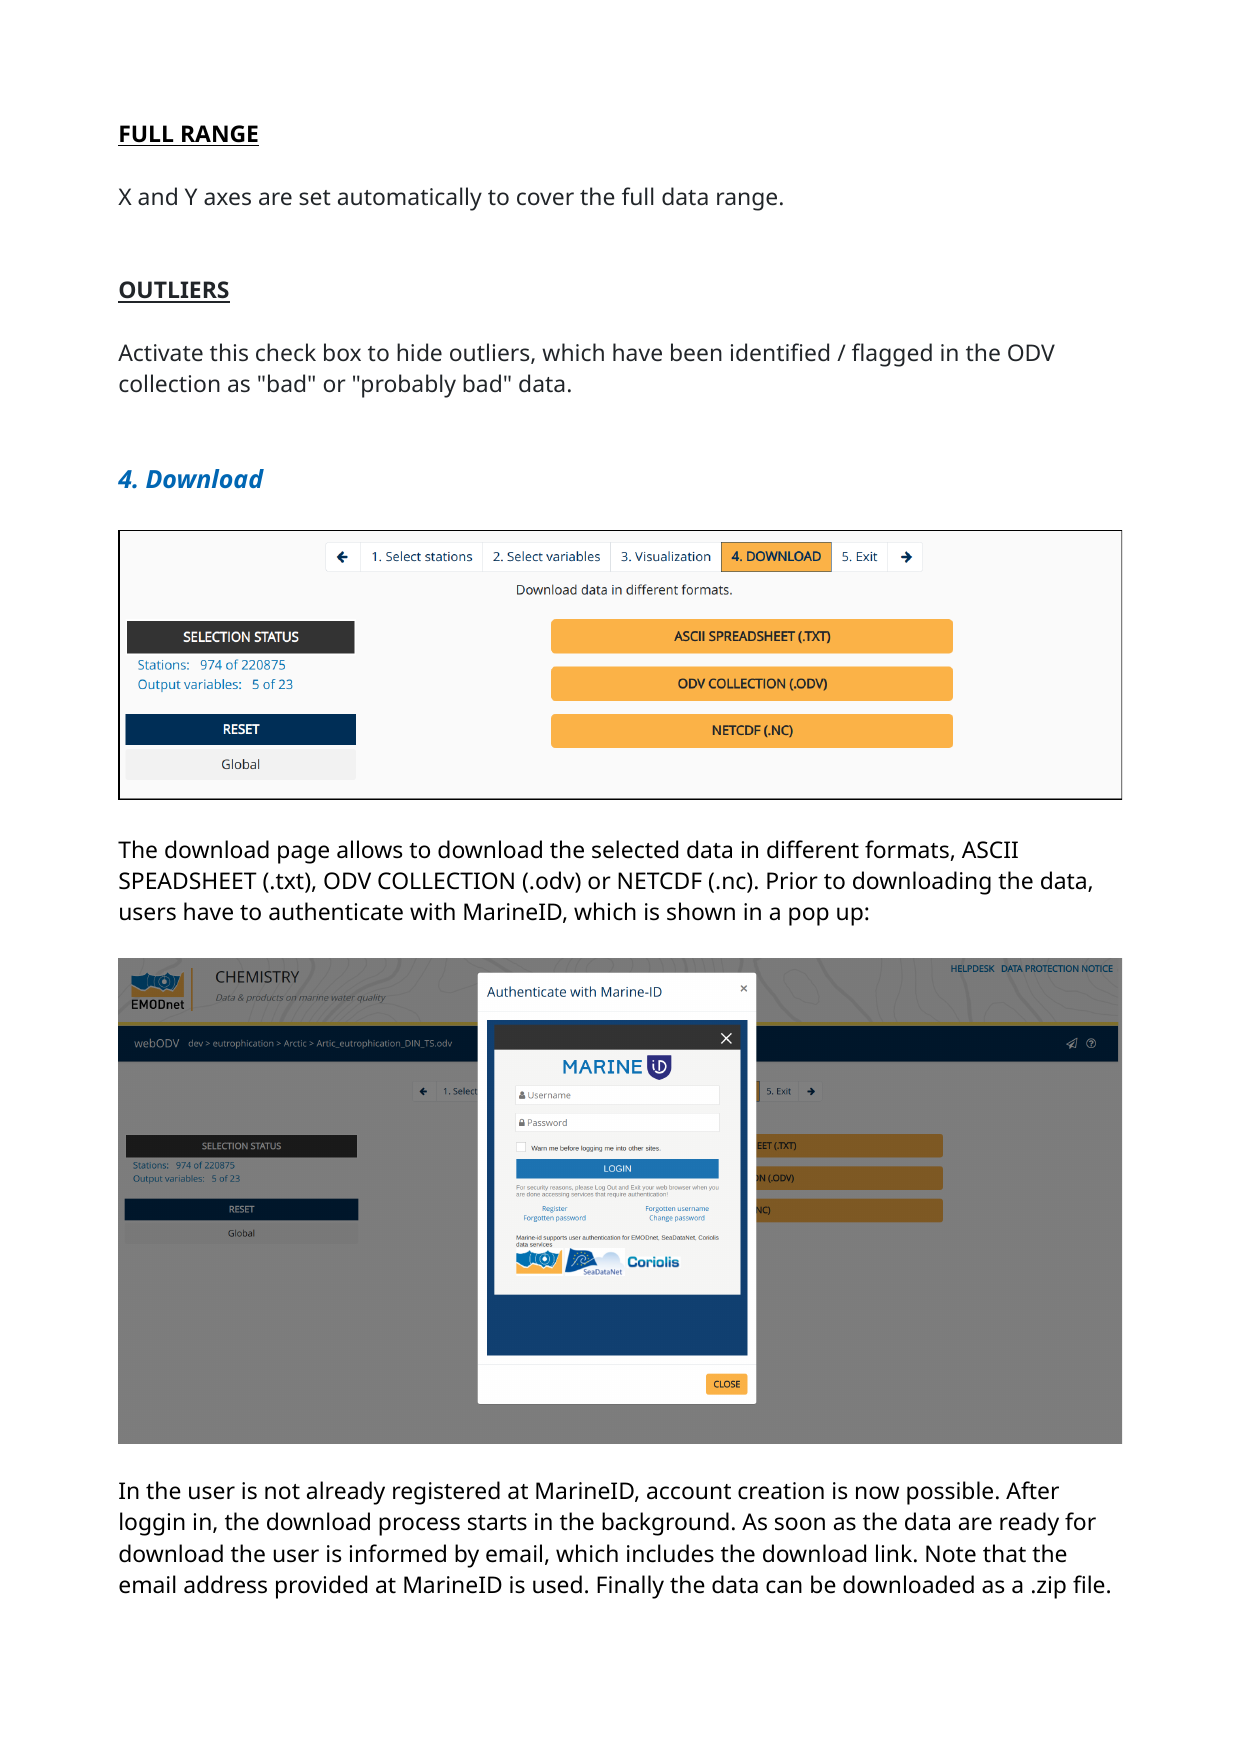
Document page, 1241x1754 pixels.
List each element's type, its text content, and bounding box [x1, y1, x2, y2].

text The download page allows to download the selected data in different formats, ASCII SPEADSHEET (.txt), ODV COLLECTION (.odv) or NETCDF (.nc). Prior to downloading the data, users have to authenticate with MarineID, which is shown in a pop up: [118, 833, 1122, 927]
picture [118, 958, 1123, 1444]
text OUTLIERS [118, 274, 1122, 306]
text 4. Download [118, 462, 1122, 496]
text FULL RANGE [118, 118, 1122, 149]
text Activate this check box to hide outliers, which have been identified / flagged in the ODV collection as "bad" or "probably bad" data. [118, 337, 1122, 399]
text In the user is not already registered at MarineID, account creation is now possible. After loggin in, the download process starts in the background. As soon as the data are ready for download the user is informed by email, which includes the download link. Note that the email address provided at MarineID is used. Finally the data can be downloaded as a .zip file. [118, 1475, 1122, 1600]
picture [118, 530, 1123, 800]
text X and Y axes are set automatically to cover the full data range. [118, 181, 1122, 212]
